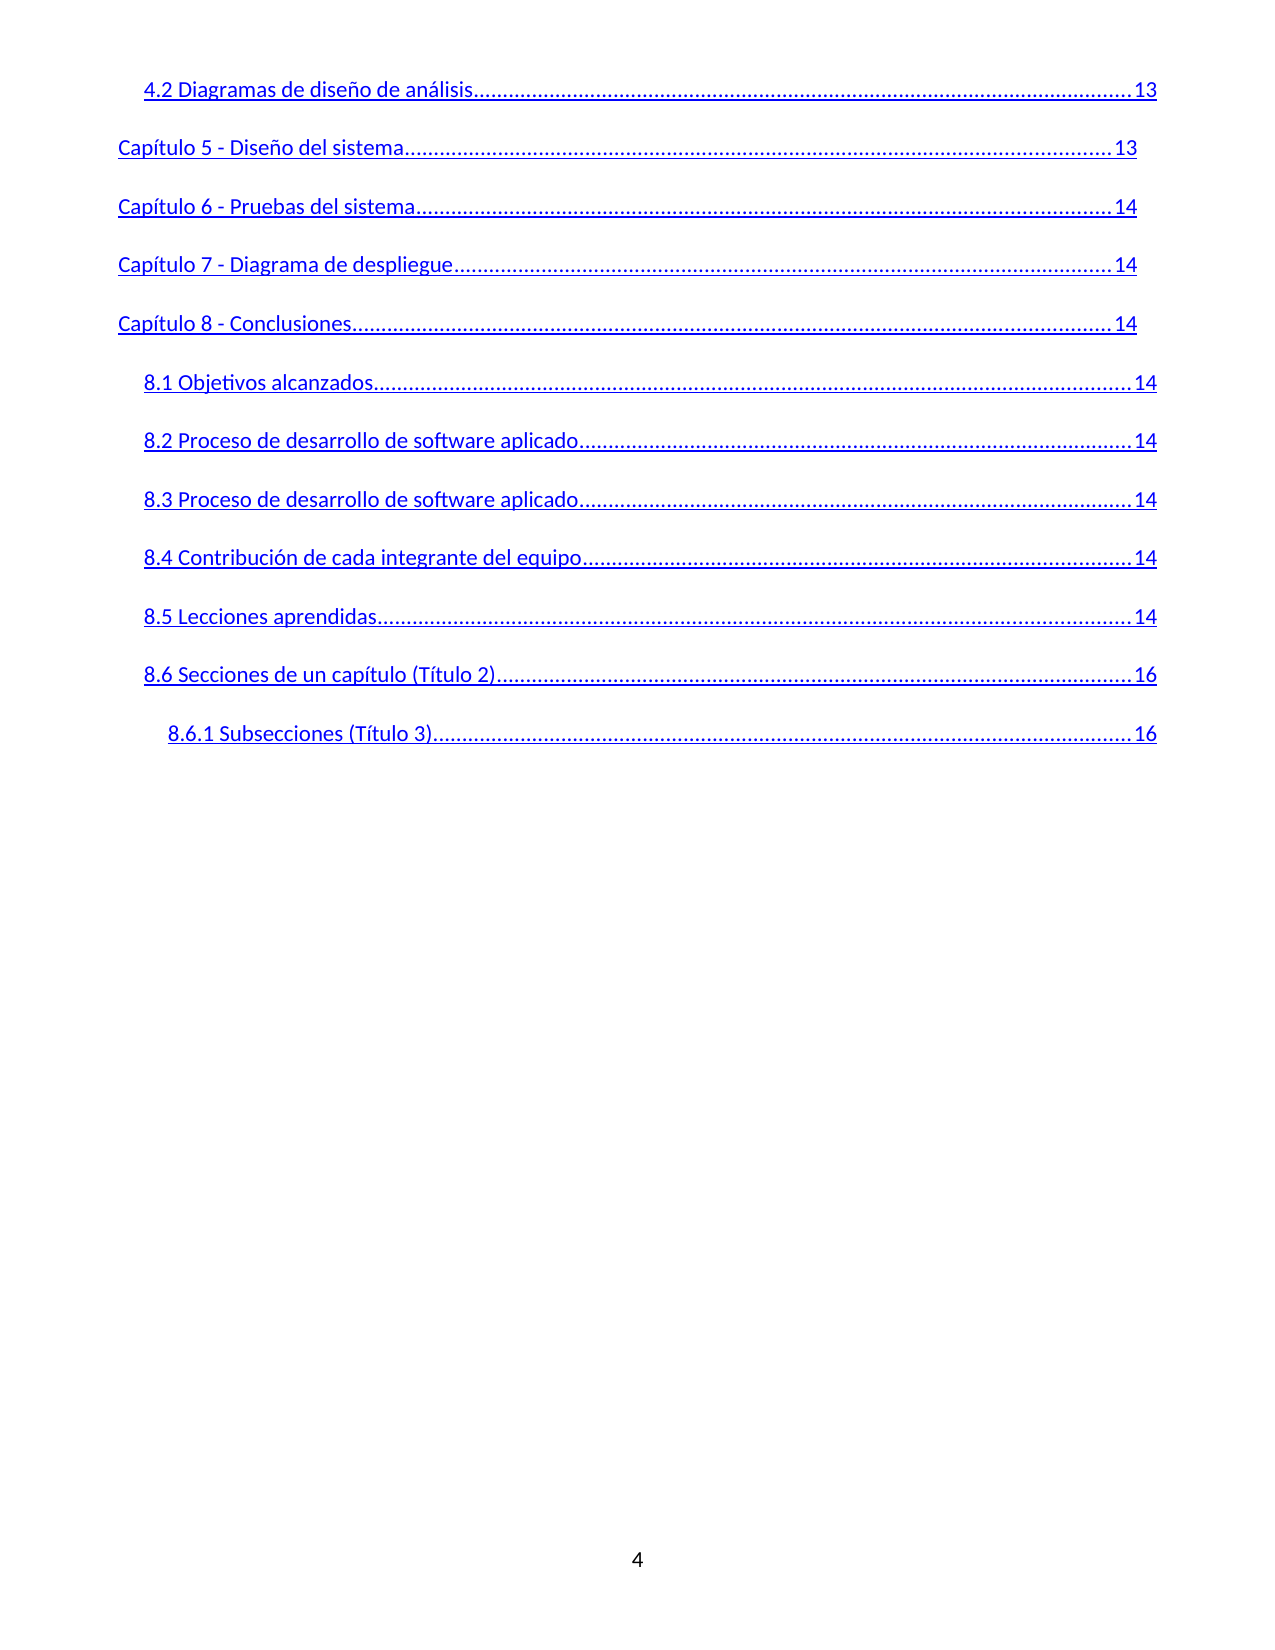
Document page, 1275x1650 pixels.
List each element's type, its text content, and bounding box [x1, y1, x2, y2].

text Capítulo 6 - Pruebas del sistema 14 [118, 192, 1157, 220]
text Capítulo 8 - Conclusiones 14 [118, 309, 1157, 337]
text 8.2 Proceso de desarrollo de software aplicado 14 [144, 426, 1157, 450]
text 4.2 Diagramas de diseño de análisis 13 [144, 75, 1157, 99]
text 8.6.1 Subsecciones (Título 3) 16 [168, 719, 1157, 743]
text 8.4 Contribución de cada integrante del equipo 14 [144, 543, 1157, 567]
text 8.5 Lecciones aprendidas 14 [144, 602, 1157, 626]
text 8.3 Proceso de desarrollo de software aplicado 14 [144, 485, 1157, 509]
text Capítulo 7 - Diagrama de despliegue 14 [118, 251, 1157, 279]
text Capítulo 5 - Diseño del sistema 13 [118, 133, 1157, 162]
text 8.6 Secciones de un capítulo (Título 2) 16 [144, 660, 1157, 684]
text 8.1 Objetivos alcanzados 14 [144, 368, 1157, 392]
